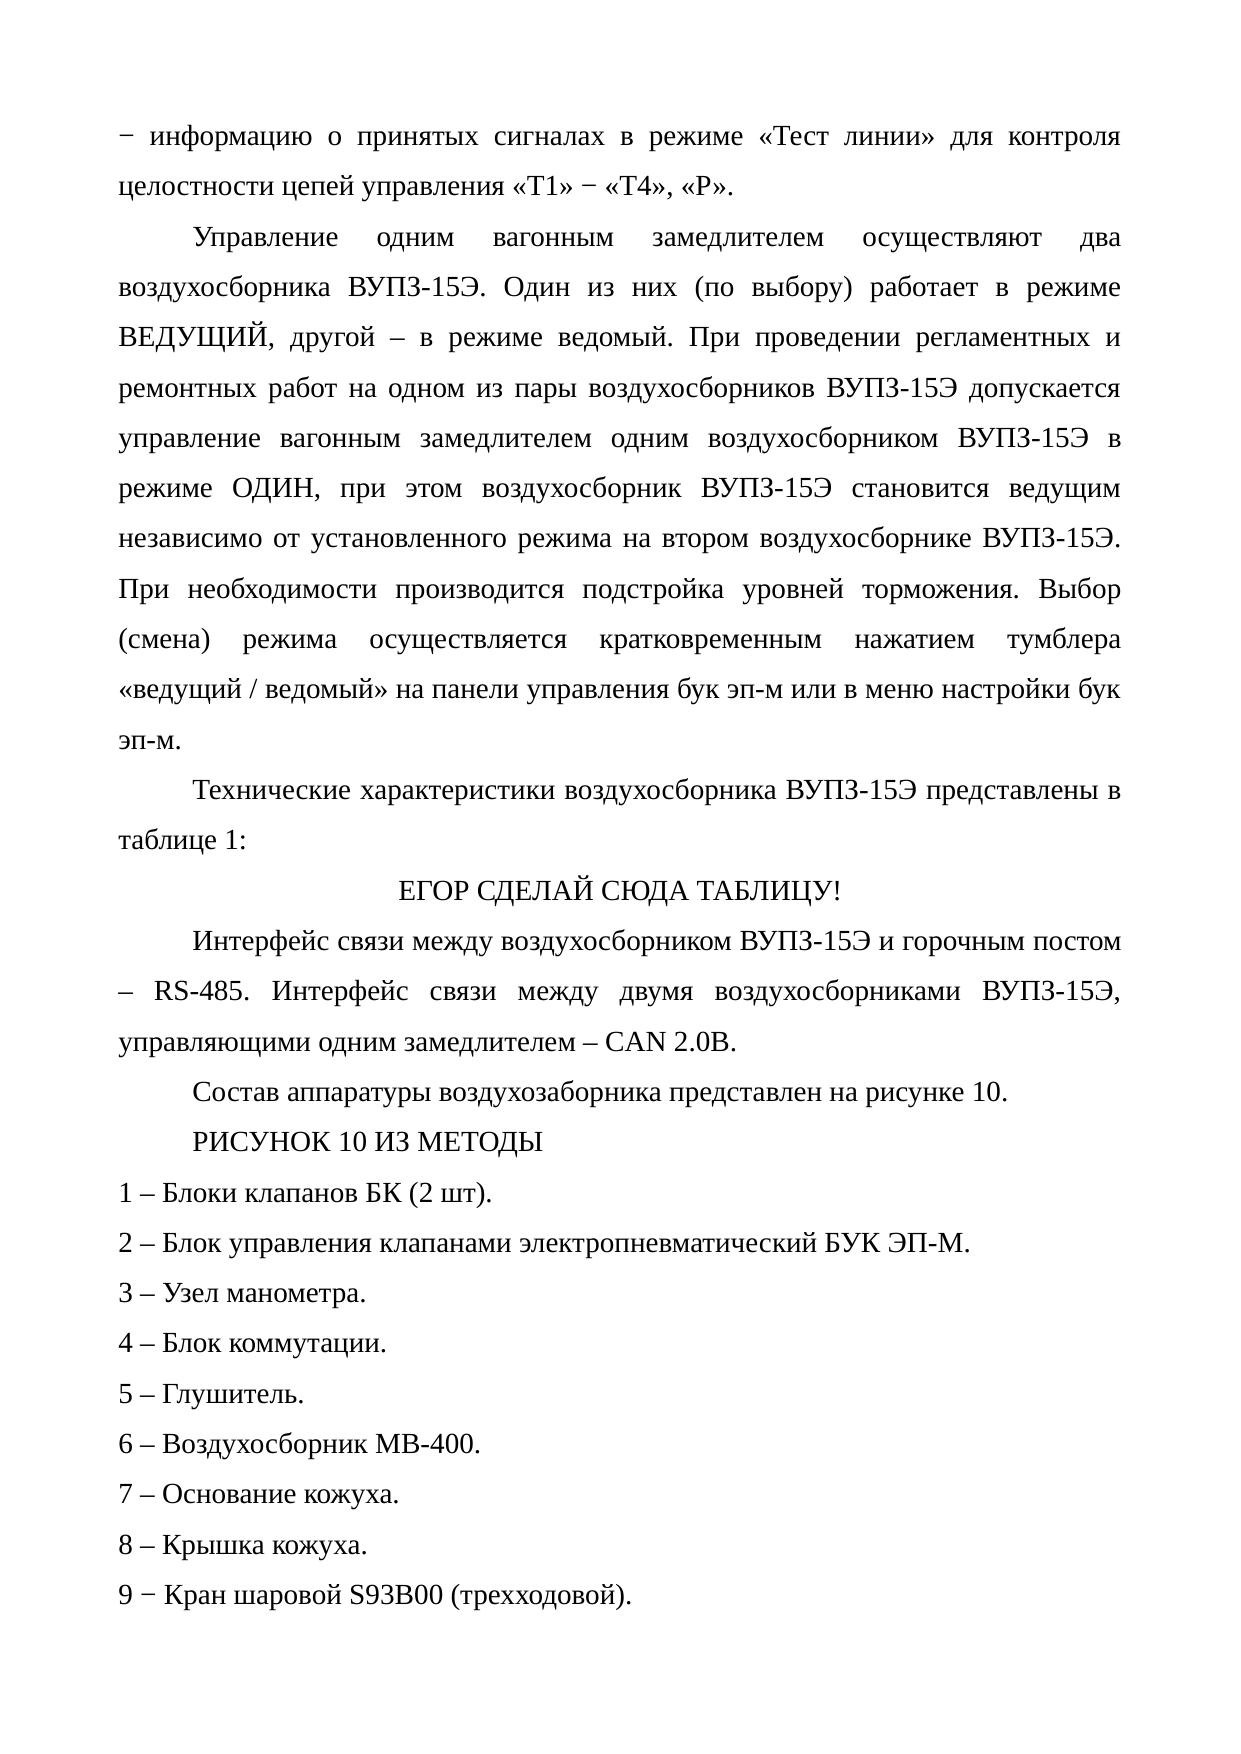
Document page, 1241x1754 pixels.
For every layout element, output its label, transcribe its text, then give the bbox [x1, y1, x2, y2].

text 6 – Воздухосборник МВ-400. [118, 1426, 1122, 1460]
text 4 – Блок коммутации. [118, 1326, 1122, 1359]
text 1 – Блоки клапанов БК (2 шт). [118, 1175, 1122, 1208]
text РИСУНОК 10 ИЗ МЕТОДЫ [118, 1124, 1122, 1158]
text ЕГОР СДЕЛАЙ СЮДА ТАБЛИЦУ! [118, 873, 1122, 906]
text − информацию о принятых сигналах в режиме «Тест линии» для контроля целостности цепей управления «Т1» − «Т4», «Р». [118, 118, 1122, 202]
text Управление одним вагонным замедлителем осуществляют два воздухосборника ВУПЗ-15Э. Один из них (по выбору) работает в режиме ВЕДУЩИЙ, другой – в режиме ведомый. При проведении регламентных и ремонтных работ на одном из пары воздухосборников ВУПЗ-15Э допускается управление вагонным замедлителем одним воздухосборником ВУПЗ-15Э в режиме ОДИН, при этом воздухосборник ВУПЗ-15Э становится ведущим независимо от установленного режима на втором воздухосборнике ВУПЗ-15Э. При необходимости производится подстройка уровней торможения. Выбор (смена) режима осуществляется кратковременным нажатием тумблера «ведущий / ведомый» на панели управления бук эп-м или в меню настройки бук эп-м. [118, 219, 1122, 755]
text 5 – Глушитель. [118, 1376, 1122, 1409]
text Технические характеристики воздухосборника ВУПЗ-15Э представлены в таблице 1: [118, 772, 1122, 856]
text 2 – Блок управления клапанами электропневматический БУК ЭП-М. [118, 1225, 1122, 1258]
text 7 – Основание кожуха. [118, 1477, 1122, 1510]
text Состав аппаратуры воздухозаборника представлен на рисунке 10. [118, 1074, 1122, 1108]
text Интерфейс связи между воздухосборником ВУПЗ-15Э и горочным постом – RS-485. Интерфейс связи между двумя воздухосборниками ВУПЗ-15Э, управляющими одним замедлителем – CAN 2.0B. [118, 923, 1122, 1057]
text 8 – Крышка кожуха. [118, 1527, 1122, 1560]
text 3 – Узел манометра. [118, 1275, 1122, 1309]
text 9 − Кран шаровой S93B00 (трехходовой). [118, 1577, 1122, 1611]
